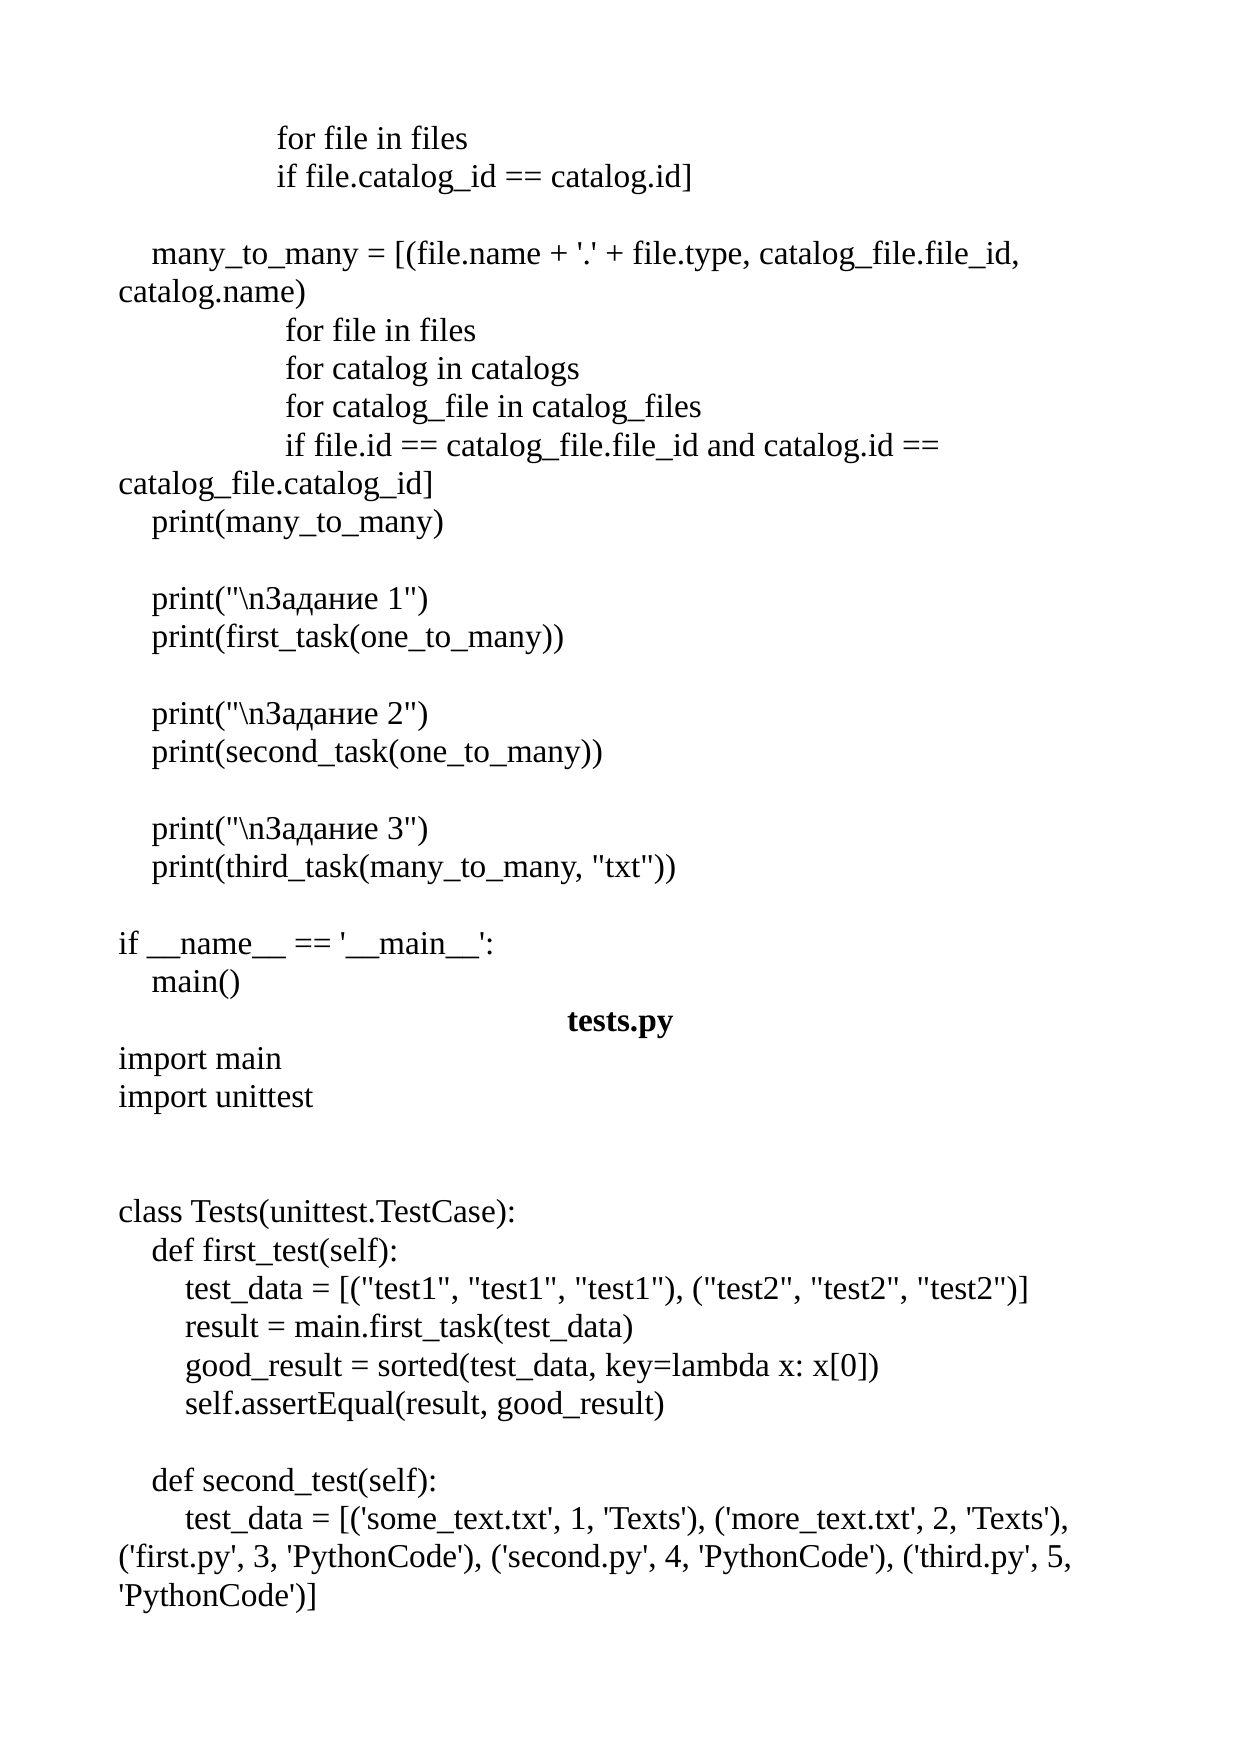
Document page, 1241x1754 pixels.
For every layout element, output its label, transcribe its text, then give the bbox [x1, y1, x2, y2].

text good_result = sorted(test_data, key=lambda x: x[0]) [118, 1345, 1122, 1383]
text def first_test(self): [118, 1230, 1122, 1268]
text print("\nЗадание 3") [118, 808, 1122, 846]
text if __name__ == '__main__': [118, 923, 1122, 961]
text print(many_to_many) [118, 501, 1122, 540]
text import main [118, 1038, 1122, 1076]
text for catalog in catalogs [118, 348, 1122, 386]
text class Tests(unittest.TestCase): [118, 1191, 1122, 1230]
text print(third_task(many_to_many, "txt")) [118, 846, 1122, 885]
text print("\nЗадание 1") [118, 578, 1122, 616]
text many_to_many = [(file.name + '.' + file.type, catalog_file.file_id, catalog.name) [118, 233, 1122, 310]
text print(first_task(one_to_many)) [118, 616, 1122, 655]
text tests.py [118, 1000, 1122, 1038]
text if file.catalog_id == catalog.id] [118, 156, 1122, 195]
text def second_test(self): [118, 1460, 1122, 1498]
text print("\nЗадание 2") [118, 693, 1122, 731]
text for file in files [118, 310, 1122, 348]
text test_data = [("test1", "test1", "test1"), ("test2", "test2", "test2")] [118, 1268, 1122, 1306]
text if file.id == catalog_file.file_id and catalog.id == catalog_file.catalog_id] [118, 425, 1122, 501]
text for file in files [118, 118, 1122, 156]
text print(second_task(one_to_many)) [118, 731, 1122, 770]
text main() [118, 961, 1122, 1000]
text for catalog_file in catalog_files [118, 386, 1122, 425]
text import unittest [118, 1076, 1122, 1115]
text test_data = [('some_text.txt', 1, 'Texts'), ('more_text.txt', 2, 'Texts'), ('first.py', 3, 'PythonCode'), ('second.py', 4, 'PythonCode'), ('third.py', 5, 'PythonCode')] [118, 1498, 1122, 1613]
text self.assertEqual(result, good_result) [118, 1383, 1122, 1421]
text result = main.first_task(test_data) [118, 1306, 1122, 1345]
